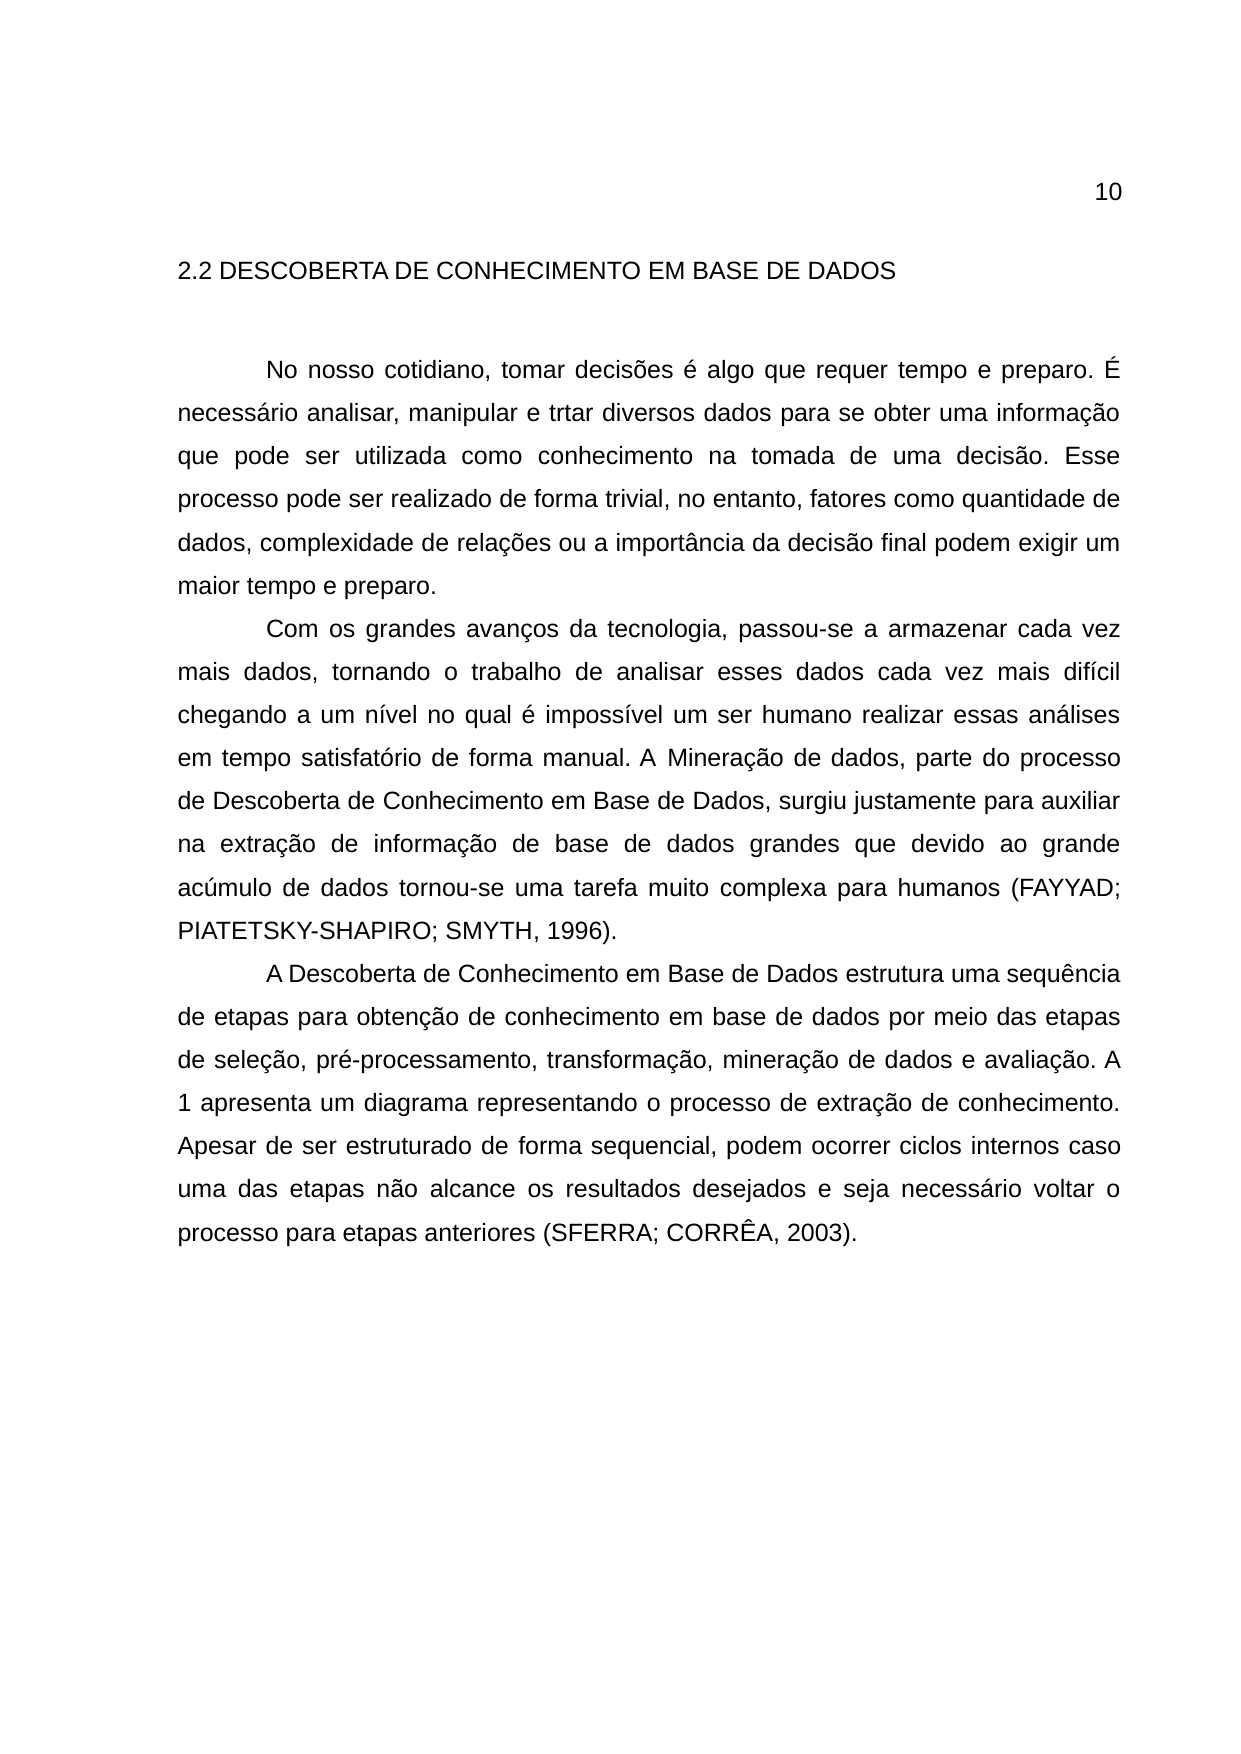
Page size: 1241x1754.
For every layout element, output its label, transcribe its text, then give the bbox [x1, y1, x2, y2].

text A Descoberta de Conhecimento em Base de Dados estrutura uma sequência de etapas para obtenção de conhecimento em base de dados por meio das etapas de seleção, pré-processamento, transformação, mineração de dados e avaliação. A Figura 1 apresenta um diagrama representando o processo de extração de conhecimento. Apesar de ser estruturado de forma sequencial, podem ocorrer ciclos internos caso uma das etapas não alcance os resultados desejados e seja necessário voltar o processo para etapas anteriores (SFERRA; CORRÊA, 2003). [177, 959, 1122, 1246]
text Com os grandes avanços da tecnologia, passou-se a armazenar cada vez mais dados, tornando o trabalho de analisar esses dados cada vez mais difícil chegando a um nível no qual é impossível um ser humano realizar essas análises em tempo satisfatório de forma manual. A Mineração de dados, parte do processo de Descoberta de Conhecimento em Base de Dados, surgiu justamente para auxiliar na extração de informação de base de dados grandes que devido ao grande acúmulo de dados tornou-se uma tarefa muito complexa para humanos (FAYYAD; PIATETSKY-SHAPIRO; SMYTH, 1996). [177, 614, 1122, 944]
text No nosso cotidiano, tomar decisões é algo que requer tempo e preparo. É necessário analisar, manipular e trtar diversos dados para se obter uma informação que pode ser utilizada como conhecimento na tomada de uma decisão. Esse processo pode ser realizado de forma trivial, no entanto, fatores como quantidade de dados, complexidade de relações ou a importância da decisão final podem exigir um maior tempo e preparo. [177, 355, 1122, 599]
subtitle DESCOBERTA DE CONHECIMENTO EM BASE DE DADOS [177, 256, 1122, 285]
